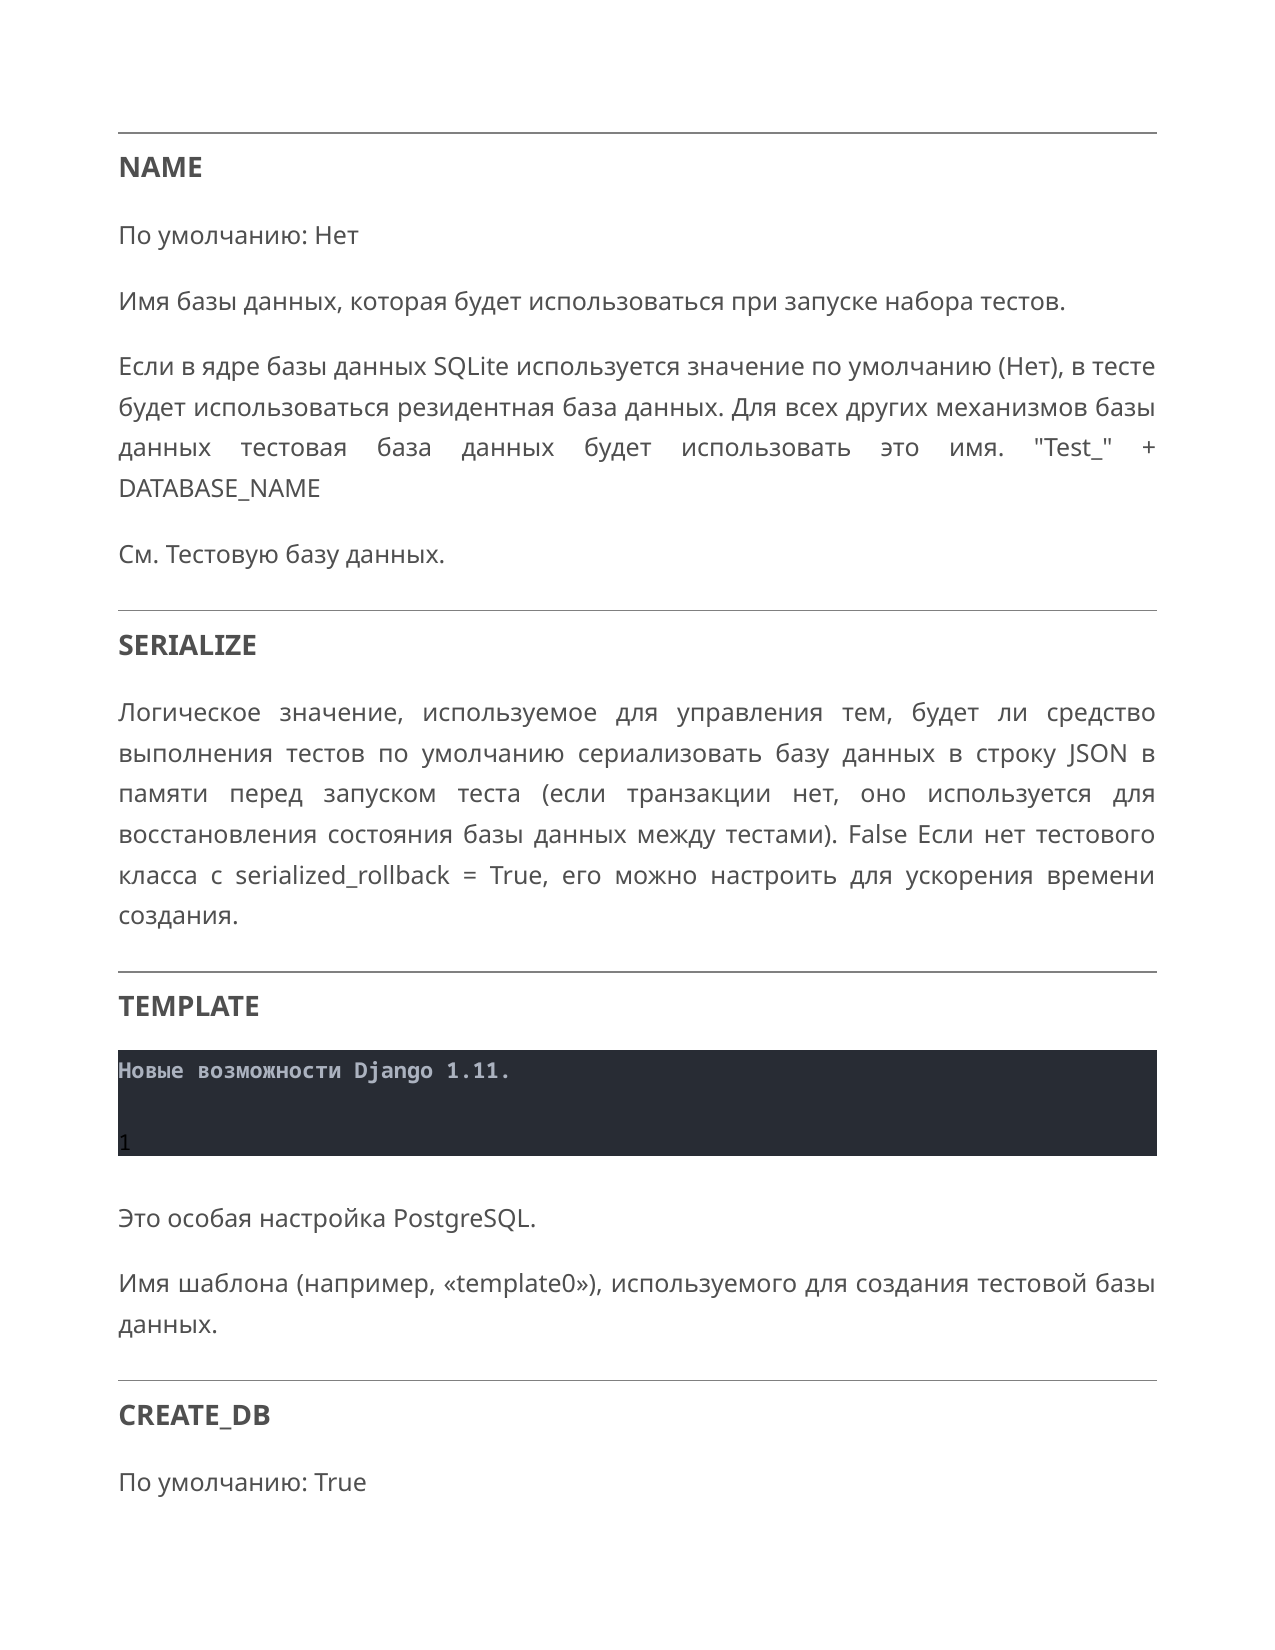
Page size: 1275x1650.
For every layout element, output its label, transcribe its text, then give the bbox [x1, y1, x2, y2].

text По умолчанию: Нет [118, 211, 1157, 252]
text Имя базы данных, которая будет использоваться при запуске набора тестов. [118, 277, 1157, 317]
text Имя шаблона (например, «template0»), используемого для создания тестовой базы данных. [118, 1259, 1157, 1341]
text Логическое значение, используемое для управления тем, будет ли средство выполнения тестов по умолчанию сериализовать базу данных в строку JSON в памяти перед запуском теста (если транзакции нет, оно используется для восстановления состояния базы данных между тестами). False Если нет тестового класса с serialized_rollback = True, его можно настроить для ускорения времени создания. [118, 688, 1157, 932]
subtitle TEMPLATE [118, 984, 1157, 1025]
text Это особая настройка PostgreSQL. [118, 1194, 1157, 1234]
text По умолчанию: True [118, 1458, 1157, 1499]
text Новые возможности Django 1.11. [118, 1050, 1157, 1084]
text 1 [118, 1122, 1157, 1156]
subtitle SERIALIZE [118, 623, 1157, 663]
subtitle CREATE_DB [118, 1393, 1157, 1433]
text Если в ядре базы данных SQLite используется значение по умолчанию (Нет), в тесте будет использоваться резидентная база данных. Для всех других механизмов базы данных тестовая база данных будет использовать это имя. "Test_" + DATABASE_NAME [118, 342, 1157, 505]
subtitle NAME [118, 145, 1157, 186]
text См. Тестовую базу данных. [118, 530, 1157, 570]
